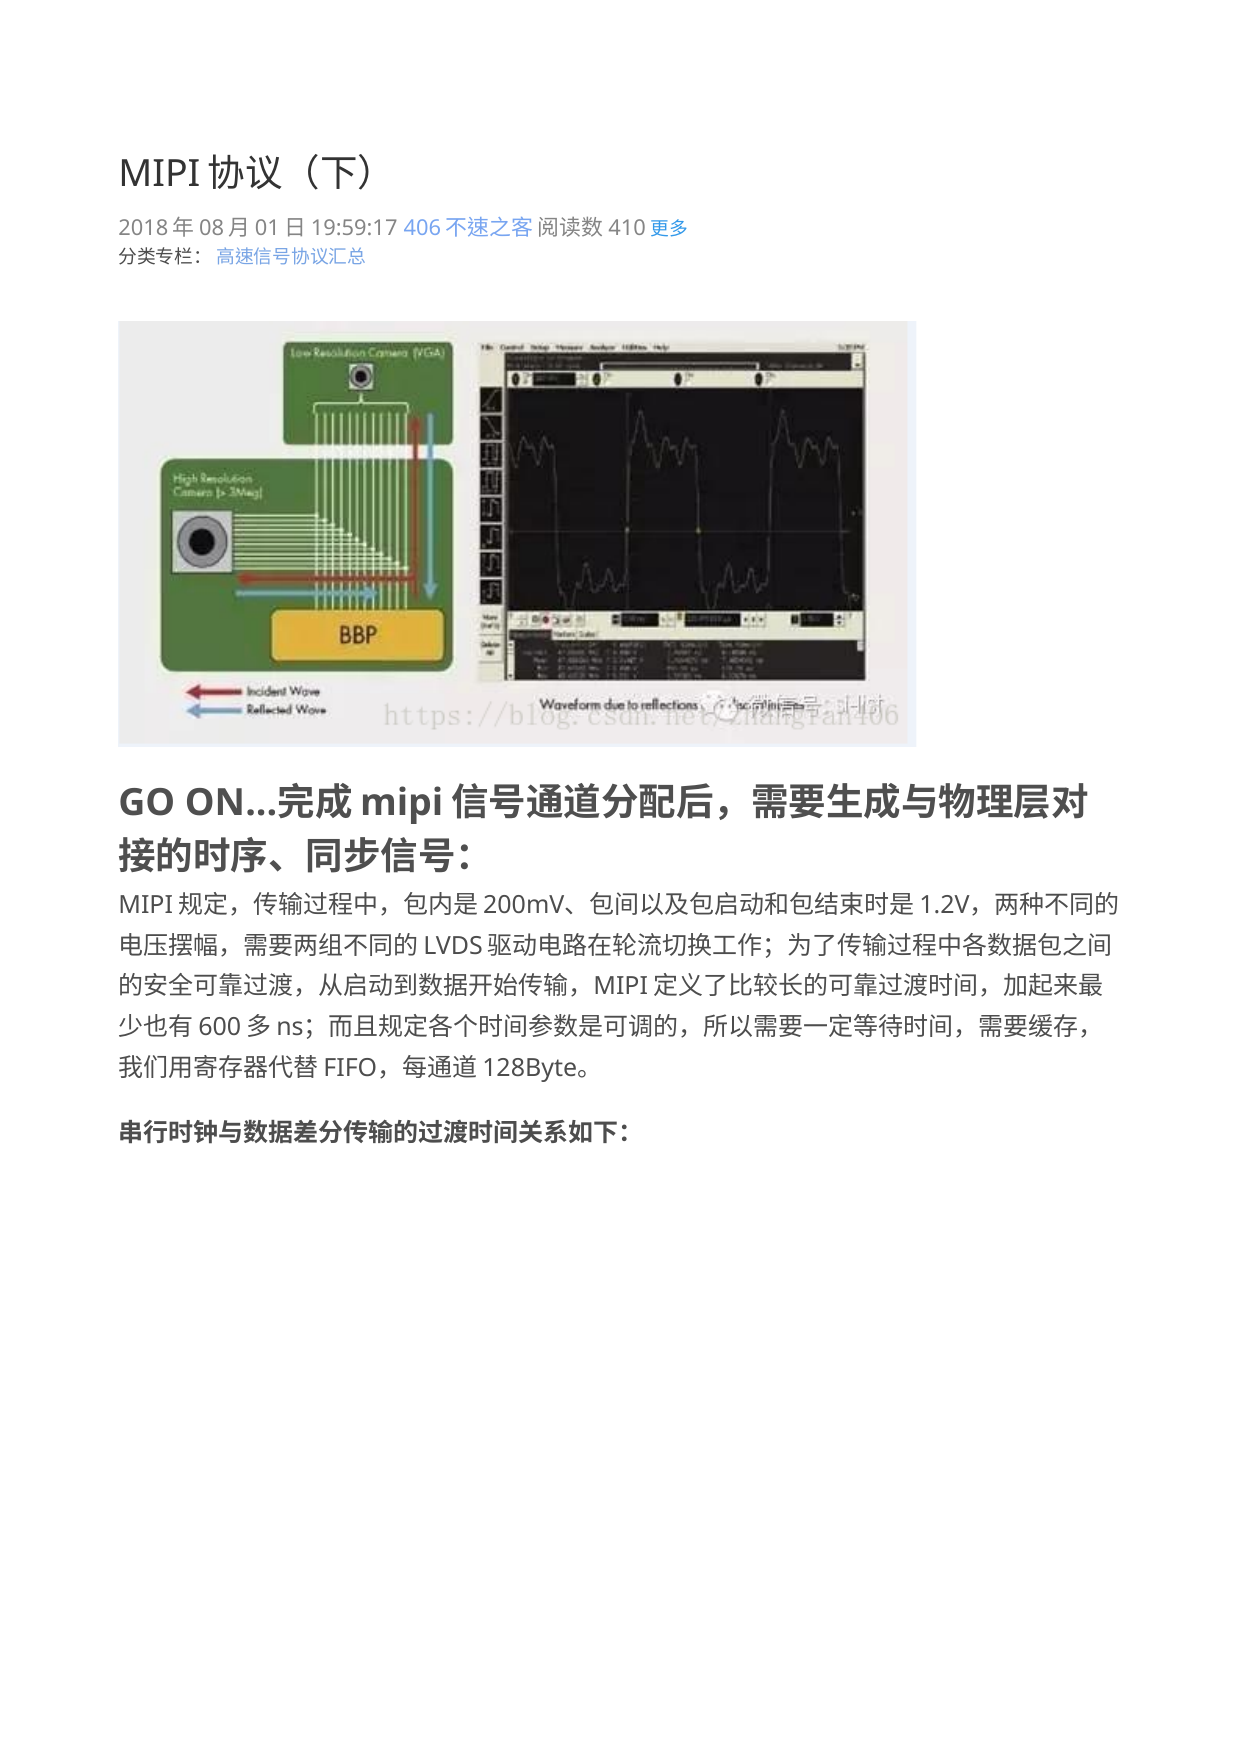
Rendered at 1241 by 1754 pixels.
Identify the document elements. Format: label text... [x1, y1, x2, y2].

text 分类专栏： 高速信号协议汇总 [118, 242, 1084, 269]
subtitle MIPI协议（下） [118, 143, 1122, 198]
text MIPI规定，传输过程中，包内是200mV、包间以及包启动和包结束时是1.2V，两种不同的电压摆幅，需要两组不同的LVDS驱动电路在轮流切换工作；为了传输过程中各数据包之间的安全可靠过渡，从启动到数据开始传输，MIPI定义了比较长的可靠过渡时间，加起来最少也有600多ns；而且规定各个时间参数是可调的，所以需要一定等待时间，需要缓存，我们用寄存器代替FIFO，每通道128Byte。 [118, 880, 1122, 1083]
picture [118, 321, 917, 747]
text 串行时钟与数据差分传输的过渡时间关系如下： [118, 1108, 1122, 1149]
subtitle GO ON...完成mipi信号通道分配后，需要生成与物理层对接的时序、同步信号： [118, 771, 1122, 880]
text 2018年08月01日 19:59:17 406不速之客 阅读数 410更多 [118, 210, 1100, 242]
